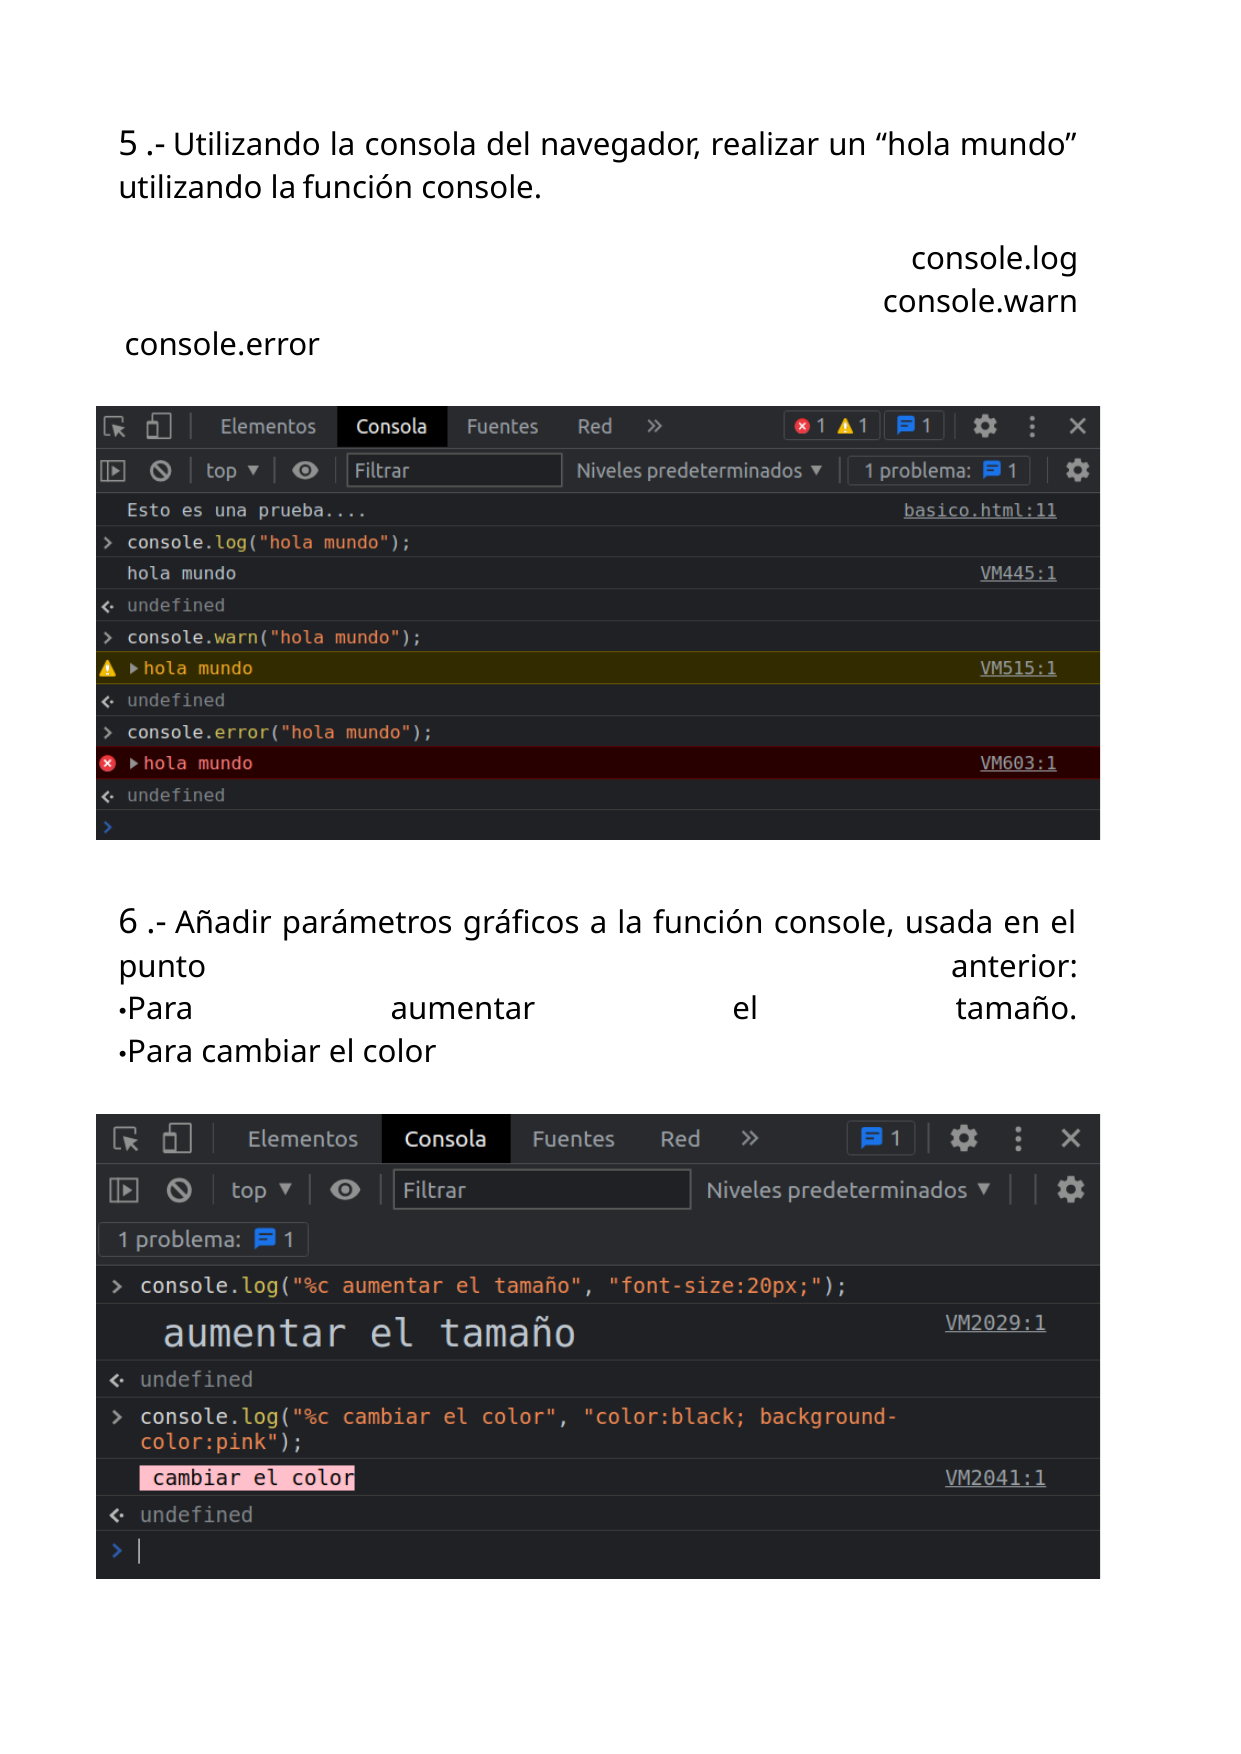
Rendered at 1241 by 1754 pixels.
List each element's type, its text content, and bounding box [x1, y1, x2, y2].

text 6 .- Añadir parámetros gráficos a la función console, usada en el punto anterior: •Para aumentar el tamaño. •Para cambiar el color [118, 868, 1078, 1072]
text console.log console.warn console.error [118, 208, 1078, 364]
text 5 .- Utilizando la consola del navegador, realizar un “hola mundo” utilizando la función console. [118, 118, 1078, 208]
